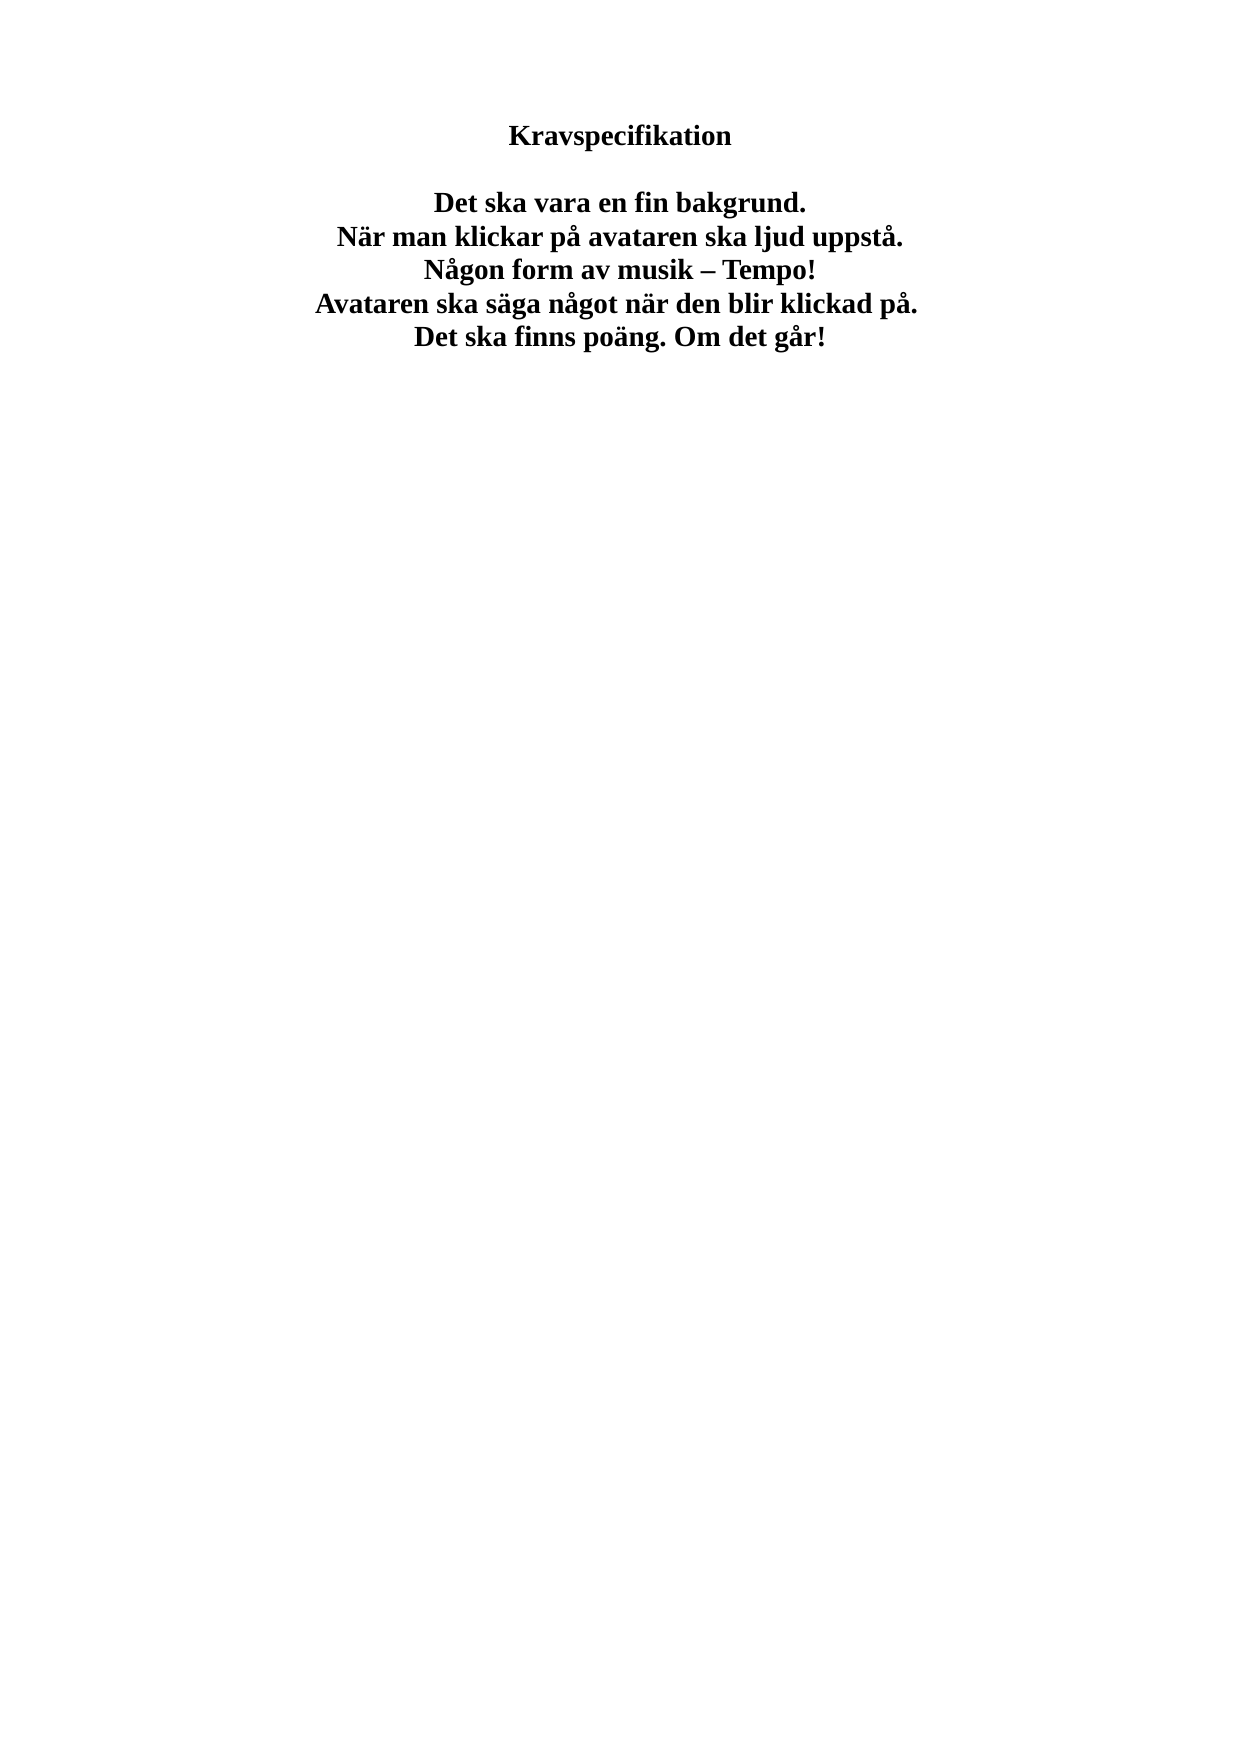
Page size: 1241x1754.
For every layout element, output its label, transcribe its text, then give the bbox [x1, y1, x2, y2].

text Avataren ska säga något när den blir klickad på. [118, 286, 1122, 319]
text Någon form av musik – Tempo! [118, 252, 1122, 286]
text Kravspecifikation [118, 118, 1122, 152]
text Det ska finns poäng. Om det går! [118, 319, 1122, 353]
text Det ska vara en fin bakgrund. [118, 185, 1122, 219]
text När man klickar på avataren ska ljud uppstå. [118, 219, 1122, 252]
